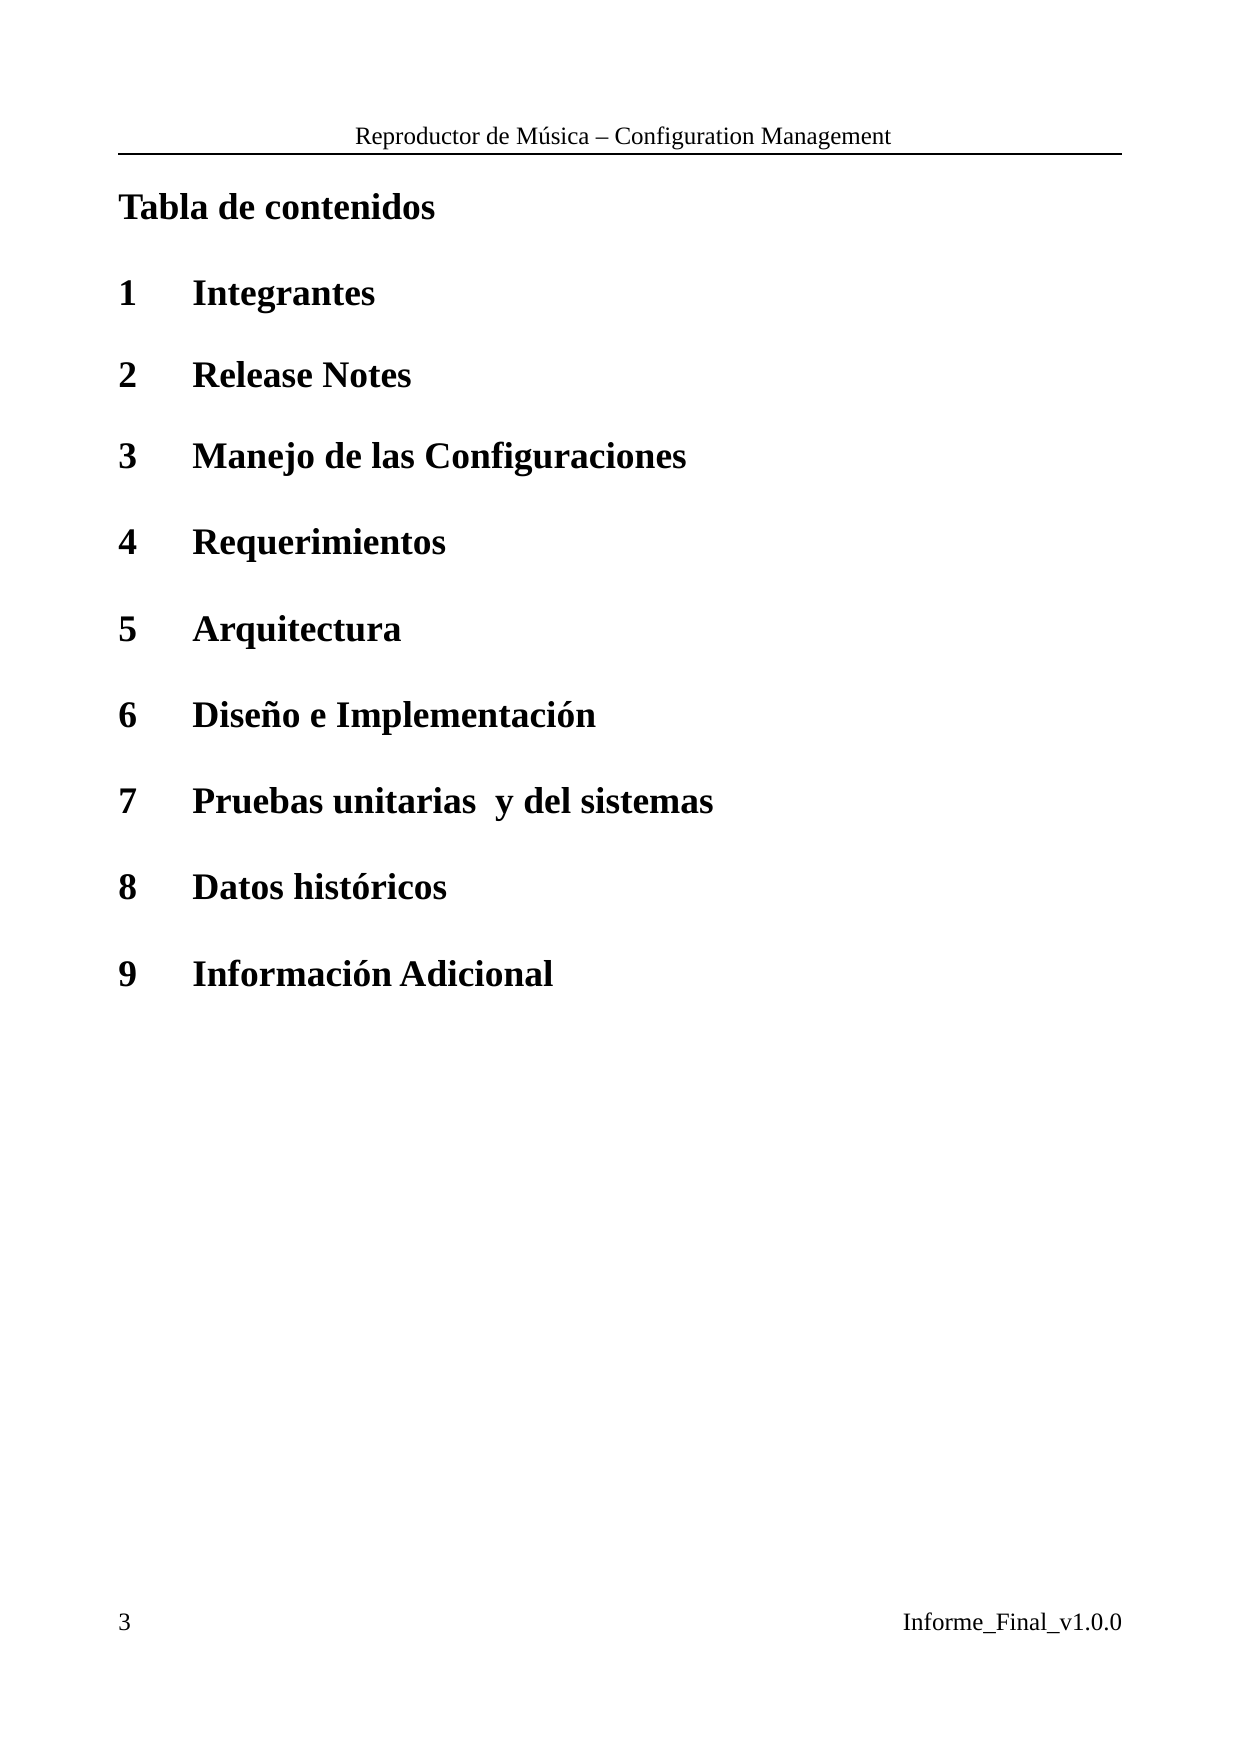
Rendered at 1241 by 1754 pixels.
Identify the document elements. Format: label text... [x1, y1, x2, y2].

text Tabla de contenidos [118, 184, 1122, 227]
text 2 Release Notes [118, 352, 1122, 395]
text 9 Información Adicional [118, 951, 1122, 994]
text 3 Manejo de las Configuraciones [118, 433, 1122, 477]
text 5 Arquitectura [118, 606, 1122, 649]
text 6 Diseño e Implementación [118, 692, 1122, 735]
text 8 Datos históricos [118, 865, 1122, 908]
text 1 Integrantes [118, 271, 1122, 314]
text 7 Pruebas unitarias y del sistemas [118, 778, 1122, 822]
text 4 Requerimientos [118, 520, 1122, 563]
